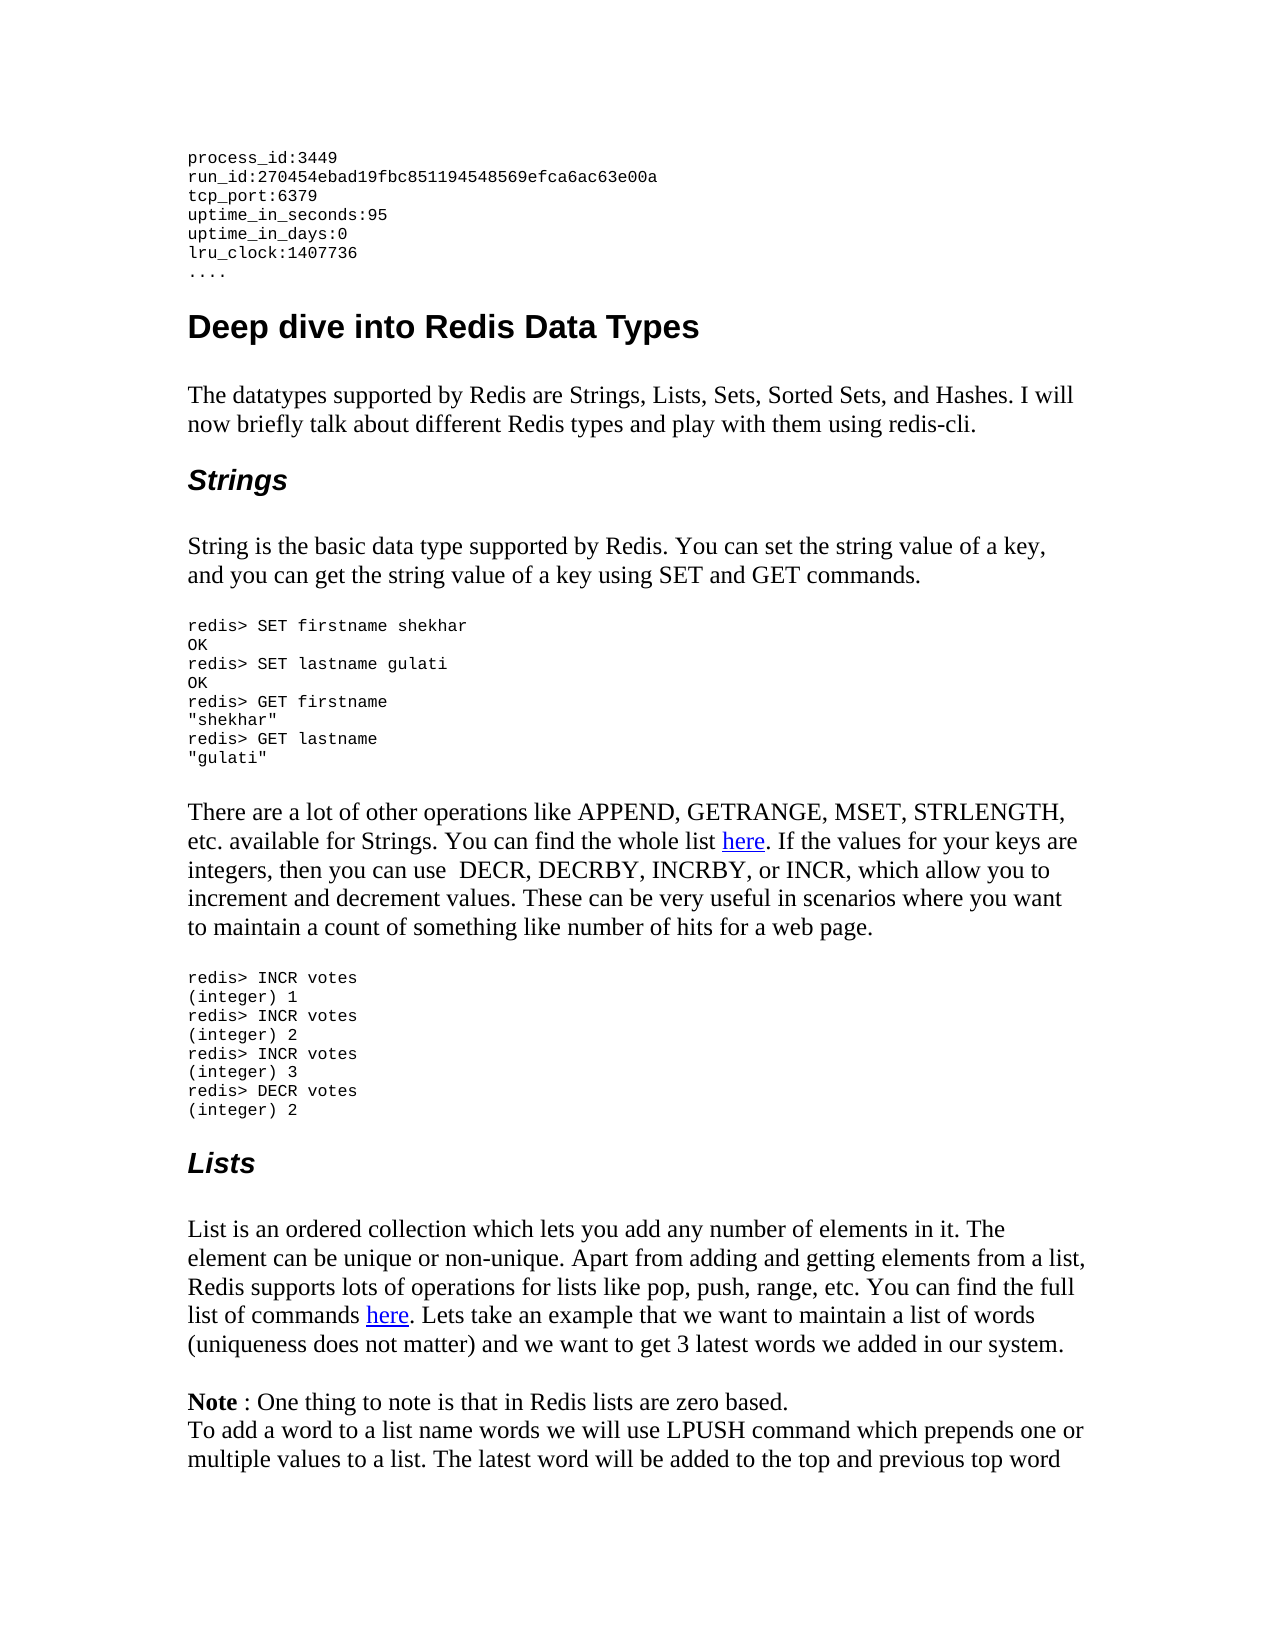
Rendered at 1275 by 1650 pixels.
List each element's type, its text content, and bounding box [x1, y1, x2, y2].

text There are a lot of other operations like APPEND, GETRANGE, MSET, STRLENGTH, etc. available for Strings. You can find the whole list here. If the values for your keys are integers, then you can use DECR, DECRBY, INCRBY, or INCR, which allow you to increment and decrement values. These can be very useful in scenarios where you want to maintain a count of something like number of hits for a web page. [187, 797, 1087, 941]
text .... [187, 263, 1087, 282]
text redis> INCR votes [187, 1007, 1087, 1026]
text (integer) 3 [187, 1064, 1087, 1083]
text OK [187, 674, 1087, 693]
text uptime_in_days:0 [187, 225, 1087, 244]
text List is an ordered collection which lets you add any number of elements in it. The element can be unique or non-unique. Apart from adding and getting elements from a list, Redis supports lots of operations for lists like pop, push, range, etc. You can find the full list of commands here. Lets take an example that we want to maintain a list of words (uniqueness does not matter) and we want to get 3 latest words we added in our system. [187, 1214, 1087, 1358]
text run_id:270454ebad19fbc851194548569efca6ac63e00a [187, 169, 1087, 188]
text process_id:3449 [187, 150, 1087, 169]
text redis> INCR votes [187, 970, 1087, 989]
text lru_clock:1407736 [187, 244, 1087, 263]
text Note : One thing to note is that in Redis lists are zero based. [187, 1387, 1087, 1415]
text "gulati" [187, 750, 1087, 768]
text redis> SET firstname shekhar [187, 618, 1087, 637]
text redis> GET lastname [187, 731, 1087, 750]
subtitle Strings [187, 463, 1087, 496]
subtitle Lists [187, 1146, 1087, 1179]
text uptime_in_seconds:95 [187, 207, 1087, 225]
text redis> INCR votes [187, 1045, 1087, 1064]
subtitle Deep dive into Redis Data Types [187, 307, 1087, 345]
text OK [187, 637, 1087, 655]
text To add a word to a list name words we will use LPUSH command which prepends one or multiple values to a list. The latest word will be added to the top and previous top word [187, 1415, 1087, 1473]
text redis> GET firstname [187, 693, 1087, 712]
text (integer) 1 [187, 989, 1087, 1007]
text (integer) 2 [187, 1026, 1087, 1045]
text String is the basic data type supported by Redis. You can set the string value of a key, and you can get the string value of a key using SET and GET commands. [187, 531, 1087, 589]
text The datatypes supported by Redis are Strings, Lists, Sets, Sorted Sets, and Hashes. I will now briefly talk about different Redis types and play with them using redis-cli. [187, 380, 1087, 438]
text redis> DECR votes [187, 1083, 1087, 1102]
text redis> SET lastname gulati [187, 655, 1087, 674]
text (integer) 2 [187, 1102, 1087, 1121]
text "shekhar" [187, 712, 1087, 731]
text tcp_port:6379 [187, 188, 1087, 207]
